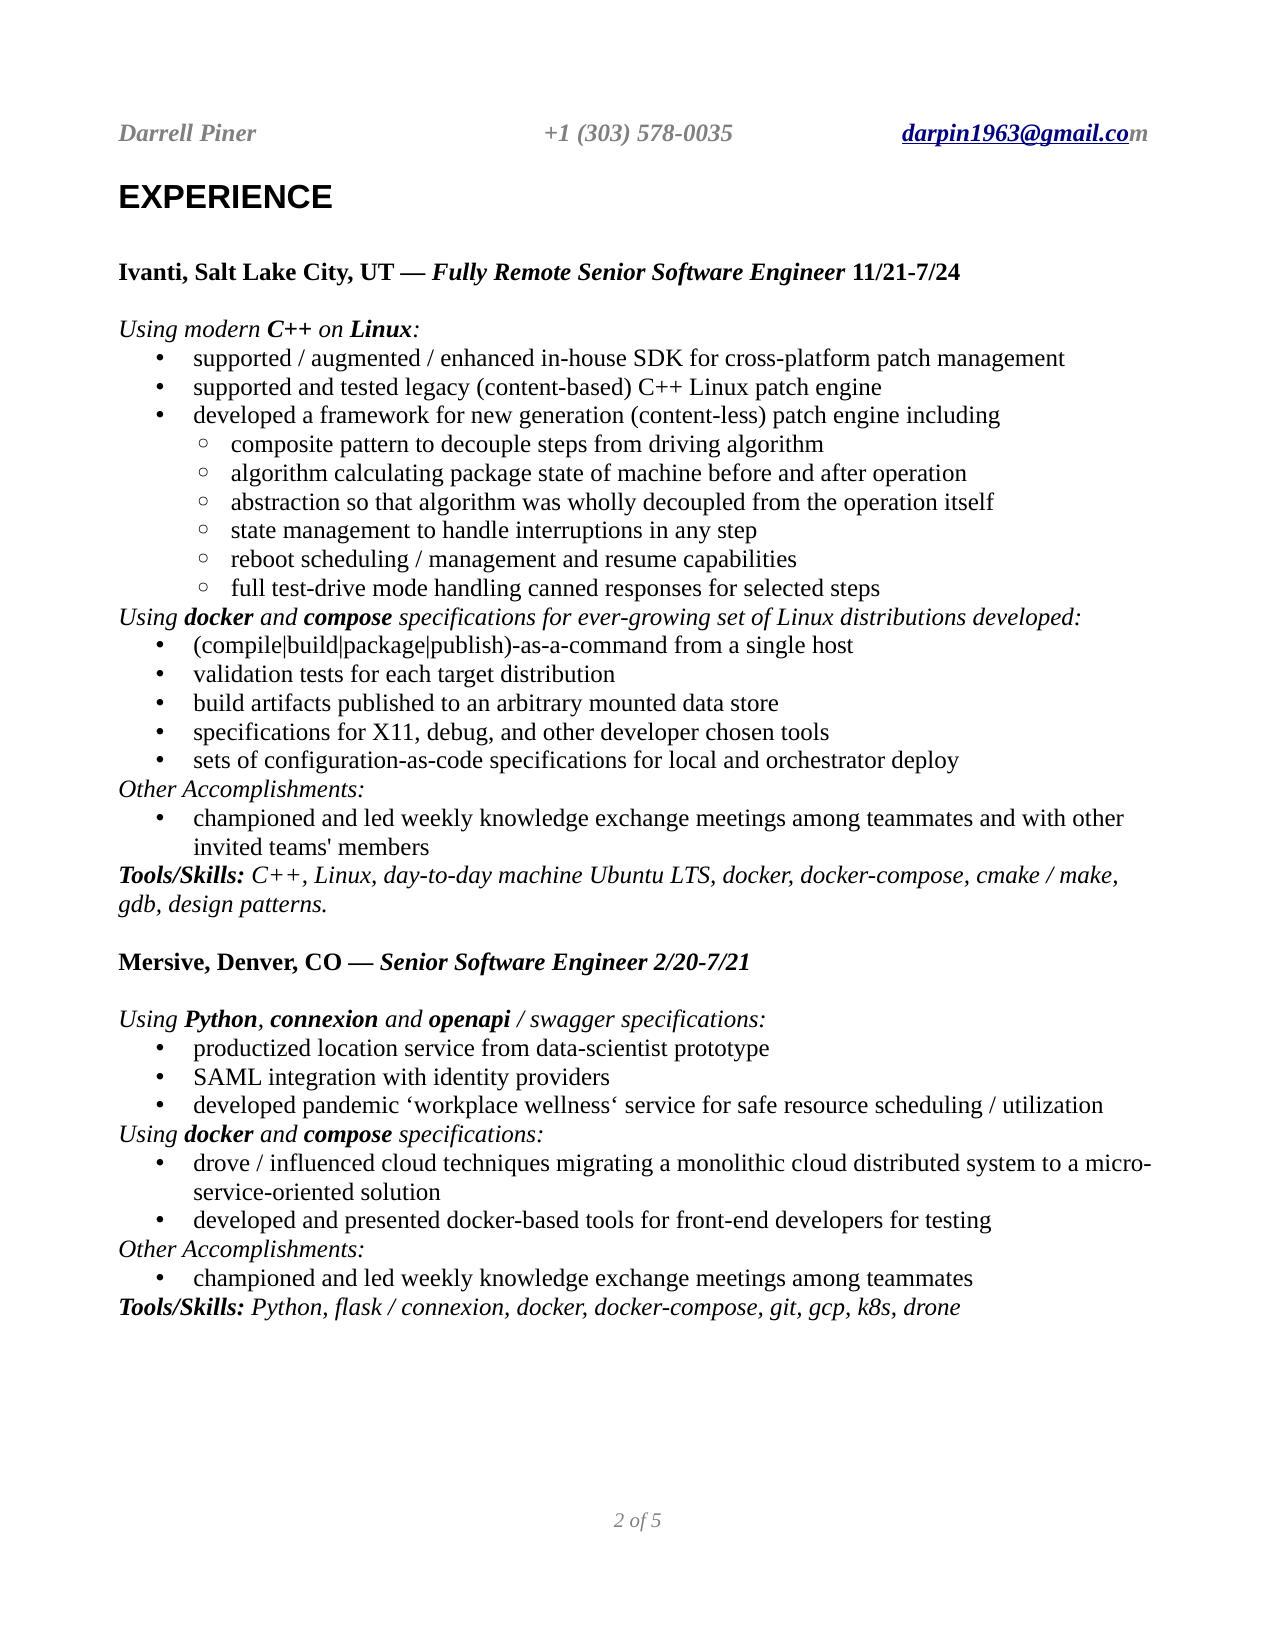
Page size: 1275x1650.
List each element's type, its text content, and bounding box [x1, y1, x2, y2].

list developed pandemic ‘workplace wellness‘ service for safe resource scheduling / utilization [156, 1090, 1157, 1119]
list abstraction so that algorithm was wholly decoupled from the operation itself [193, 487, 1157, 515]
list full test-drive mode handling canned responses for selected steps [193, 573, 1157, 602]
list supported / augmented / enhanced in-house SDK for cross-platform patch management [156, 343, 1157, 372]
list validation tests for each target distribution [156, 659, 1157, 688]
text Tools/Skills: Python, flask / connexion, docker, docker-compose, git, gcp, k8s, drone [118, 1292, 1157, 1320]
text Using modern C++ on Linux: [118, 314, 1157, 343]
list championed and led weekly knowledge exchange meetings among teammates and with other invited teams' members [156, 803, 1157, 860]
text Ivanti, Salt Lake City, UT — Fully Remote Senior Software Engineer 11/21-7/24 [118, 257, 1157, 285]
list (compile|build|package|publish)-as-a-command from a single host [156, 630, 1157, 659]
list drove / influenced cloud techniques migrating a monolithic cloud distributed system to a micro-service-oriented solution [156, 1148, 1157, 1205]
text Using docker and compose specifications: [118, 1119, 1157, 1148]
subtitle EXPERIENCE [118, 177, 1157, 215]
list championed and led weekly knowledge exchange meetings among teammates [156, 1263, 1157, 1292]
text Other Accomplishments: [118, 774, 1157, 803]
list composite pattern to decouple steps from driving algorithm [193, 429, 1157, 458]
list supported and tested legacy (content-based) C++ Linux patch engine [156, 372, 1157, 400]
text Mersive, Denver, CO — Senior Software Engineer 2/20-7/21 [118, 947, 1157, 975]
text Other Accomplishments: [118, 1234, 1157, 1263]
list developed and presented docker-based tools for front-end developers for testing [156, 1205, 1157, 1234]
list developed a framework for new generation (content-less) patch engine including [156, 400, 1157, 429]
list algorithm calculating package state of machine before and after operation [193, 458, 1157, 487]
list SAML integration with identity providers [156, 1062, 1157, 1090]
text Tools/Skills: C++, Linux, day-to-day machine Ubuntu LTS, docker, docker-compose, cmake / make, gdb, design patterns. [118, 860, 1157, 918]
list state management to handle interruptions in any step [193, 515, 1157, 544]
text Using docker and compose specifications for ever-growing set of Linux distributions developed: [118, 602, 1157, 630]
list productized location service from data-scientist prototype [156, 1033, 1157, 1062]
text Using Python, connexion and openapi / swagger specifications: [118, 1004, 1157, 1033]
list specifications for X11, debug, and other developer chosen tools [156, 717, 1157, 745]
list sets of configuration-as-code specifications for local and orchestrator deploy [156, 745, 1157, 774]
list reboot scheduling / management and resume capabilities [193, 544, 1157, 573]
list build artifacts published to an arbitrary mounted data store [156, 688, 1157, 717]
